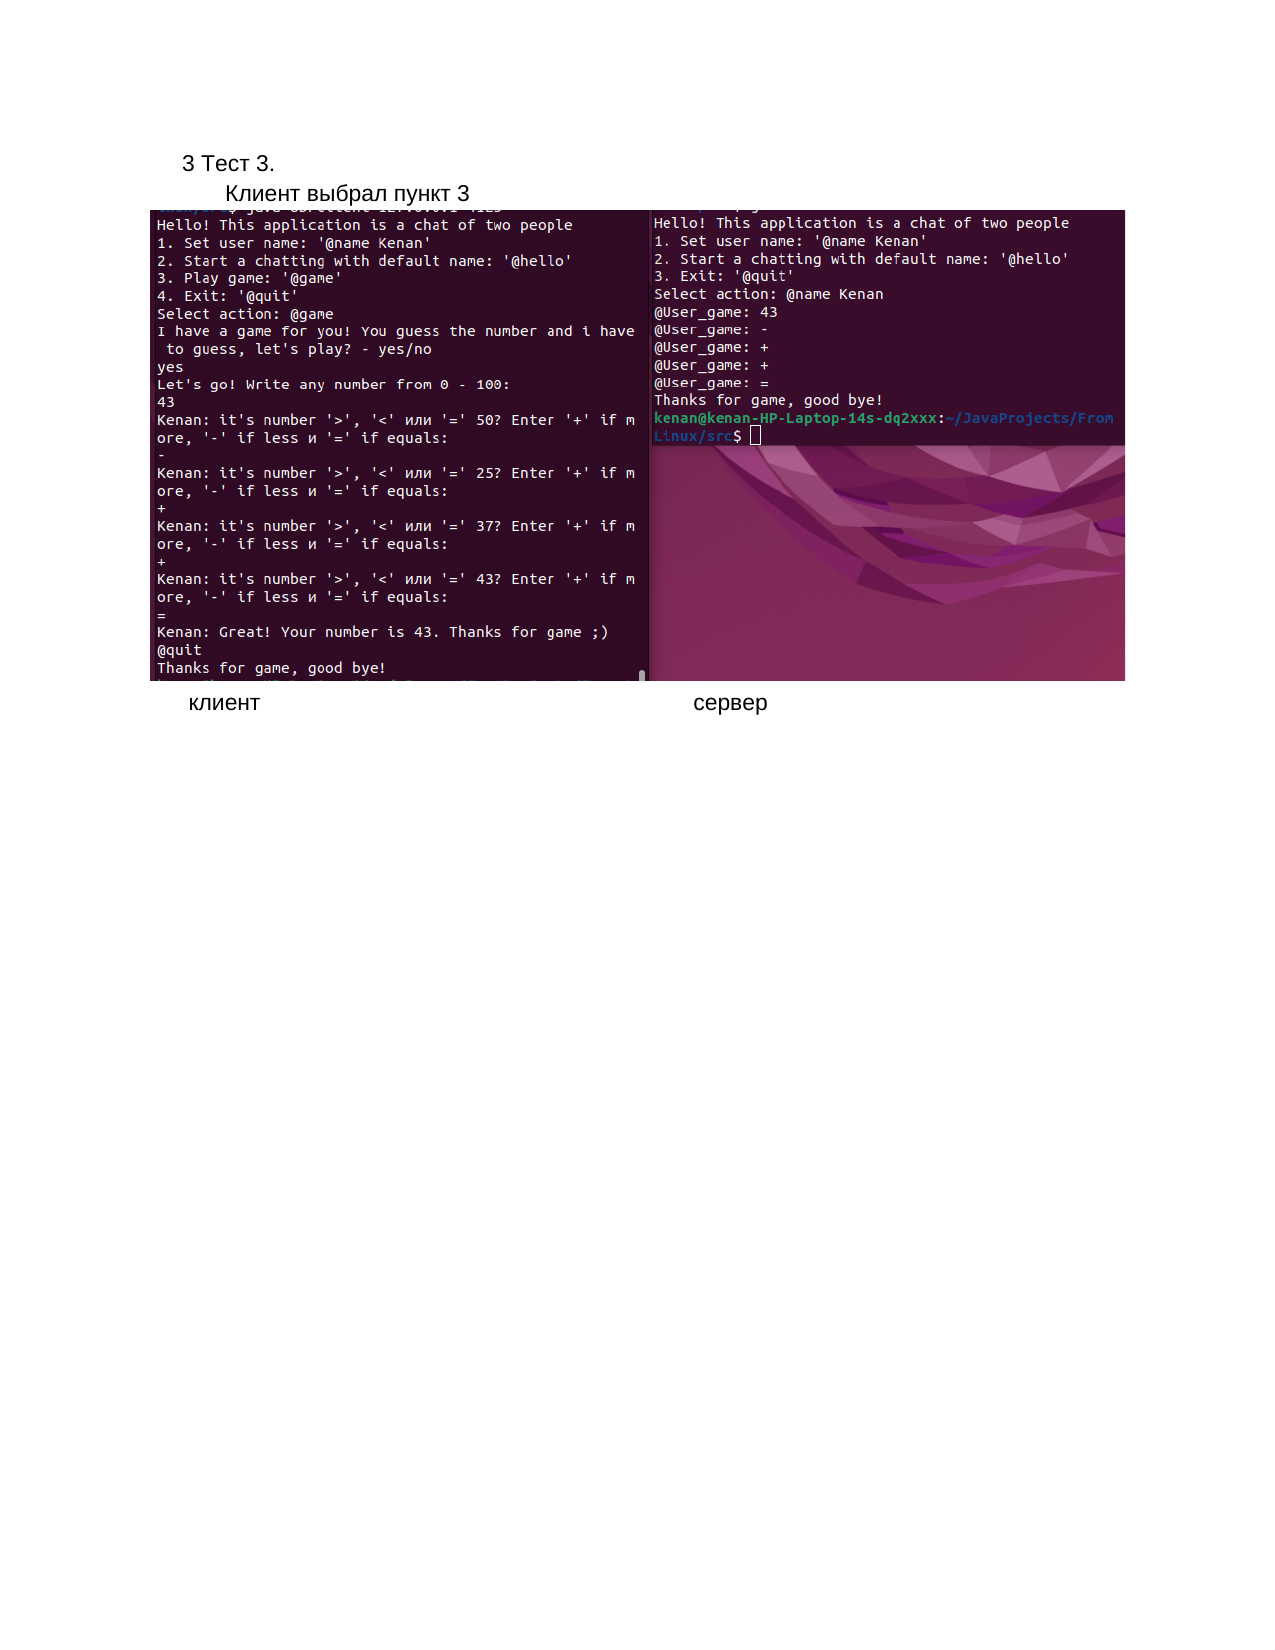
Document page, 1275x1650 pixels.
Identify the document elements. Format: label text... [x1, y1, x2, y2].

list 3 Тест 3. [150, 150, 1125, 176]
list Клиент выбрал пункт 3 [225, 180, 1125, 207]
picture [150, 210, 1125, 681]
list клиент сервер [150, 681, 1125, 715]
